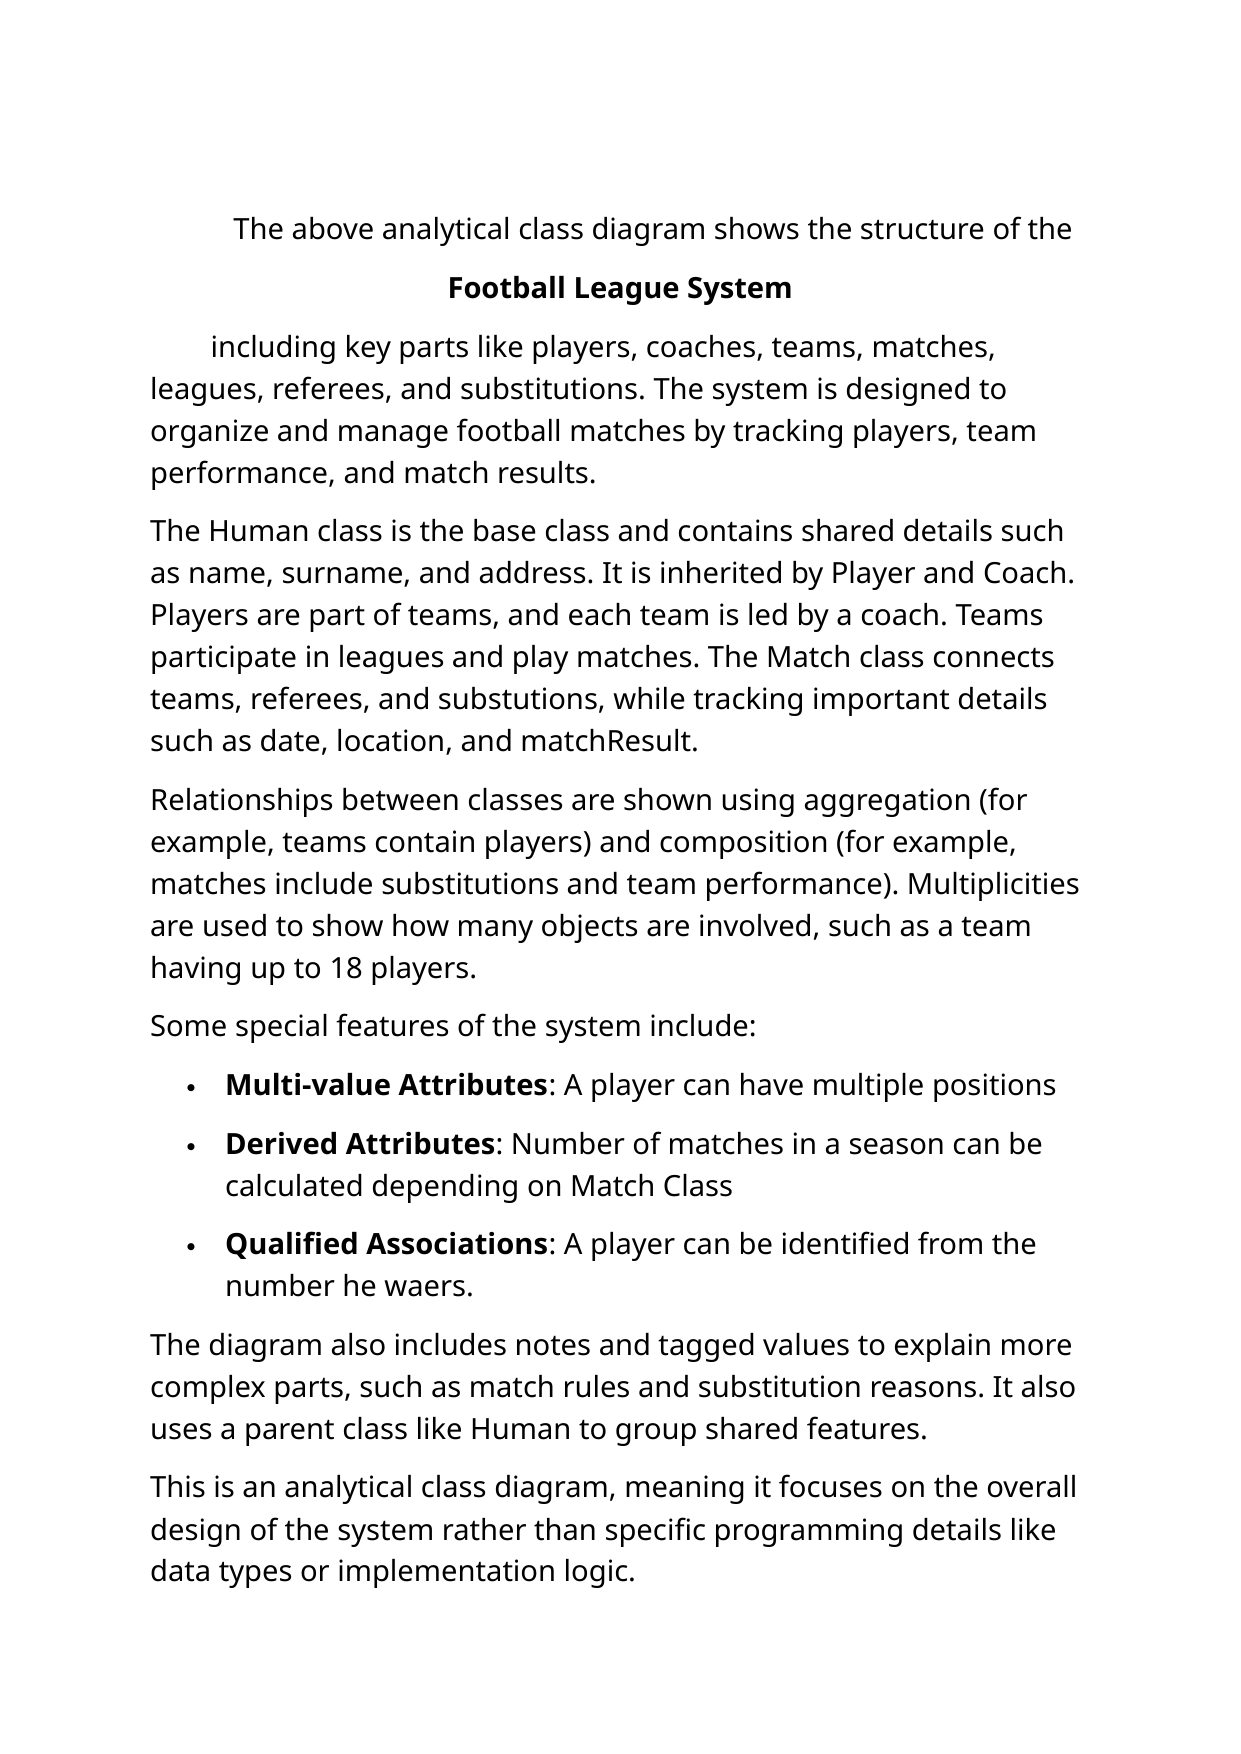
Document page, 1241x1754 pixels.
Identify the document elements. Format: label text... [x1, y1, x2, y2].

list Derived Attributes: Number of matches in a season can be calculated depending on Match Class [187, 1123, 1090, 1204]
list Qualified Associations: A player can be identified from the number he waers. [187, 1223, 1090, 1305]
text Football League System [150, 267, 1090, 307]
text This is an analytical class diagram, meaning it focuses on the overall design of the system rather than specific programming details like data types or implementation logic. [150, 1467, 1090, 1590]
text The Human class is the base class and contains shared details such as name, surname, and address. It is inherited by Player and Coach. Players are part of teams, and each team is led by a coach. Teams participate in leagues and play matches. The Match class connects teams, referees, and substutions, while tracking important details such as date, location, and matchResult. [150, 511, 1090, 760]
text Some special features of the system include: [150, 1006, 1090, 1045]
text Relationships between classes are shown using aggregation (for example, teams contain players) and composition (for example, matches include substitutions and team performance). Multiplicities are used to show how many objects are involved, such as a team having up to 18 players. [150, 779, 1090, 987]
text The above analytical class diagram shows the structure of the [150, 209, 1090, 248]
text The diagram also includes notes and tagged values to explain more complex parts, such as match rules and substitution reasons. It also uses a parent class like Human to group shared features. [150, 1324, 1090, 1448]
text including key parts like players, coaches, teams, matches, leagues, referees, and substitutions. The system is designed to organize and manage football matches by tracking players, team performance, and match results. [150, 326, 1090, 492]
list Multi-value Attributes: A player can have multiple positions [187, 1064, 1090, 1104]
